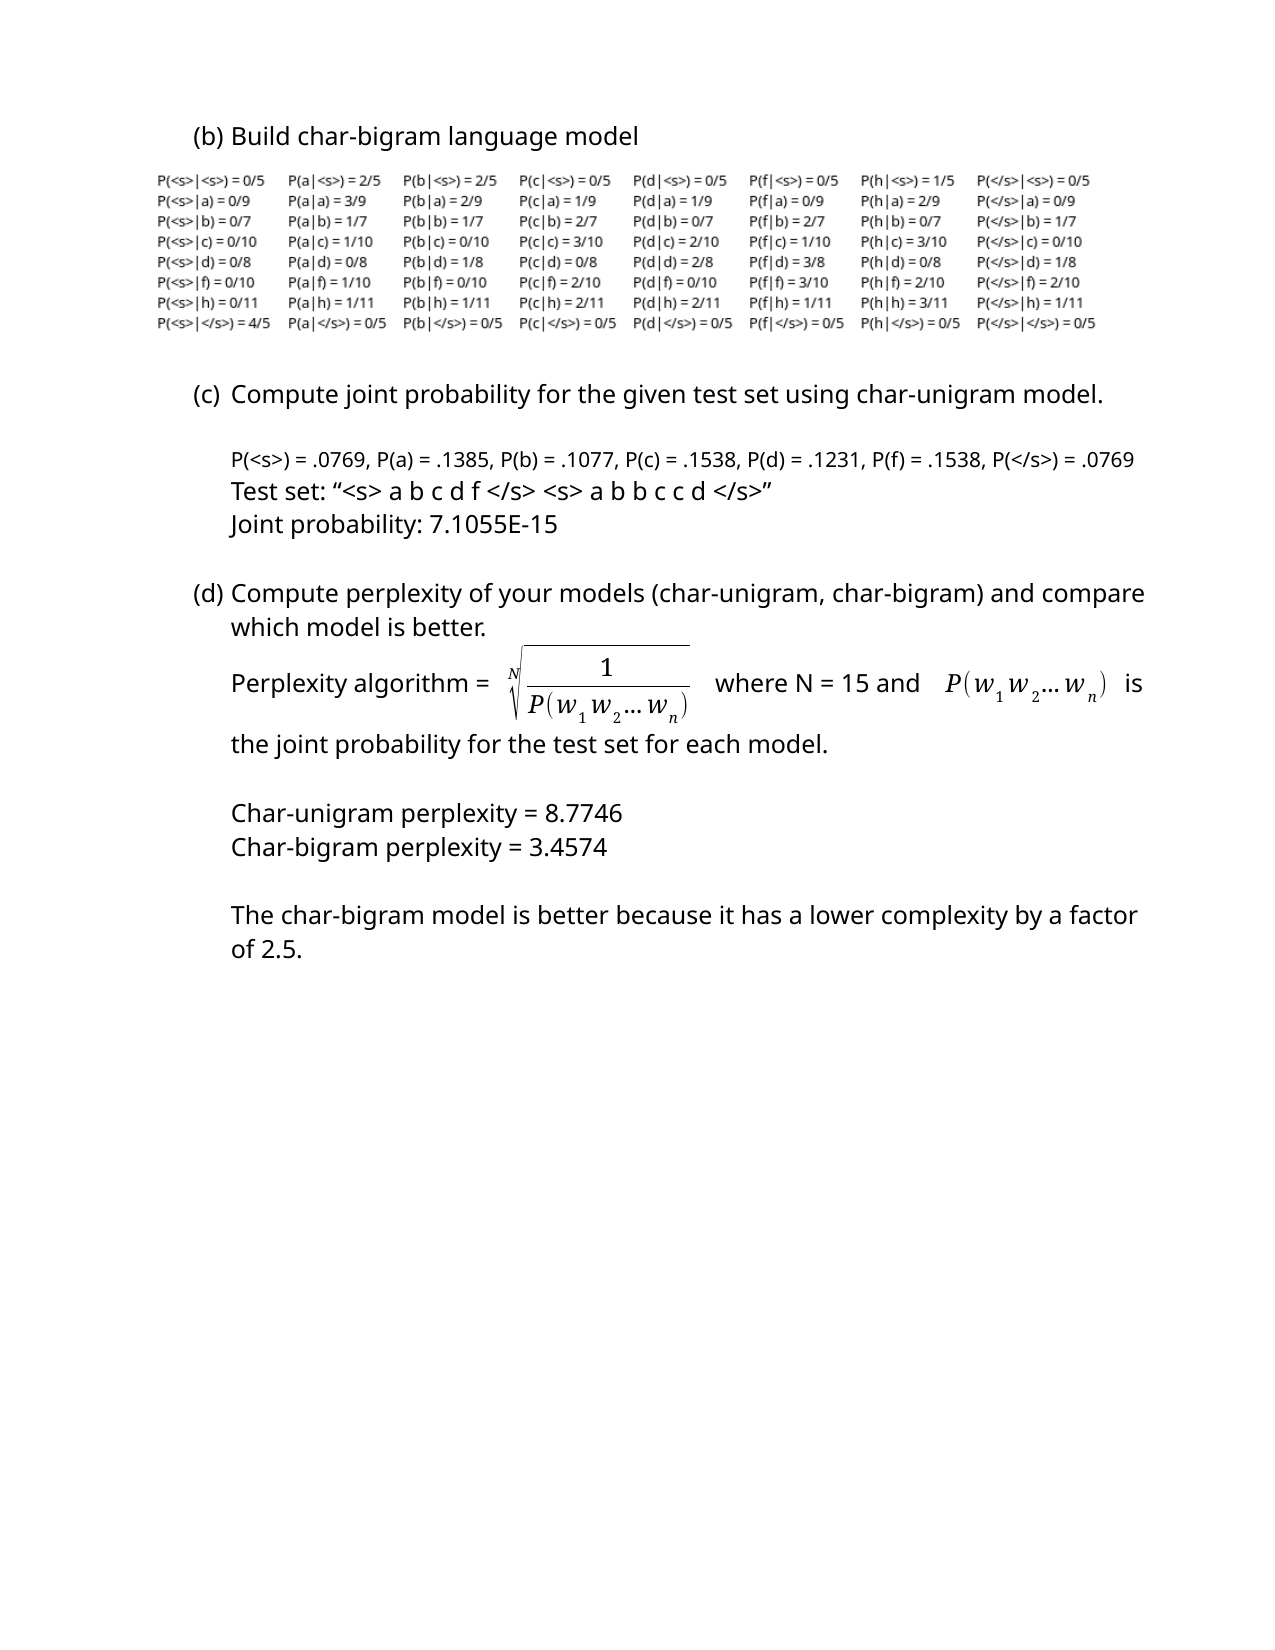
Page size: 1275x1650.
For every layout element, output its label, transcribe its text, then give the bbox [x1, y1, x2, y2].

picture [155, 170, 1120, 343]
list Compute joint probability for the given test set using char-unigram model. P(<s>) = .0769, P(a) = .1385, P(b) = .1077, P(c) = .1538, P(d) = .1231, P(f) = .1538, P(</s>) = .0769 Test set: “<s> a b c d f </s> <s> a b b c c d </s>” Joint probability: 7.1055E-15 [193, 377, 1157, 575]
list Build char-bigram language model [193, 118, 1157, 377]
list Compute perplexity of your models (char-unigram, char-bigram) and compare which model is better. Perplexity algorithm = where N = 15 and is the joint probability for the test set for each model. Char-unigram perplexity = 8.7746 Char-bigram perplexity = 3.4574 The char-bigram model is better because it has a lower complexity by a factor of 2.5. [193, 575, 1157, 966]
